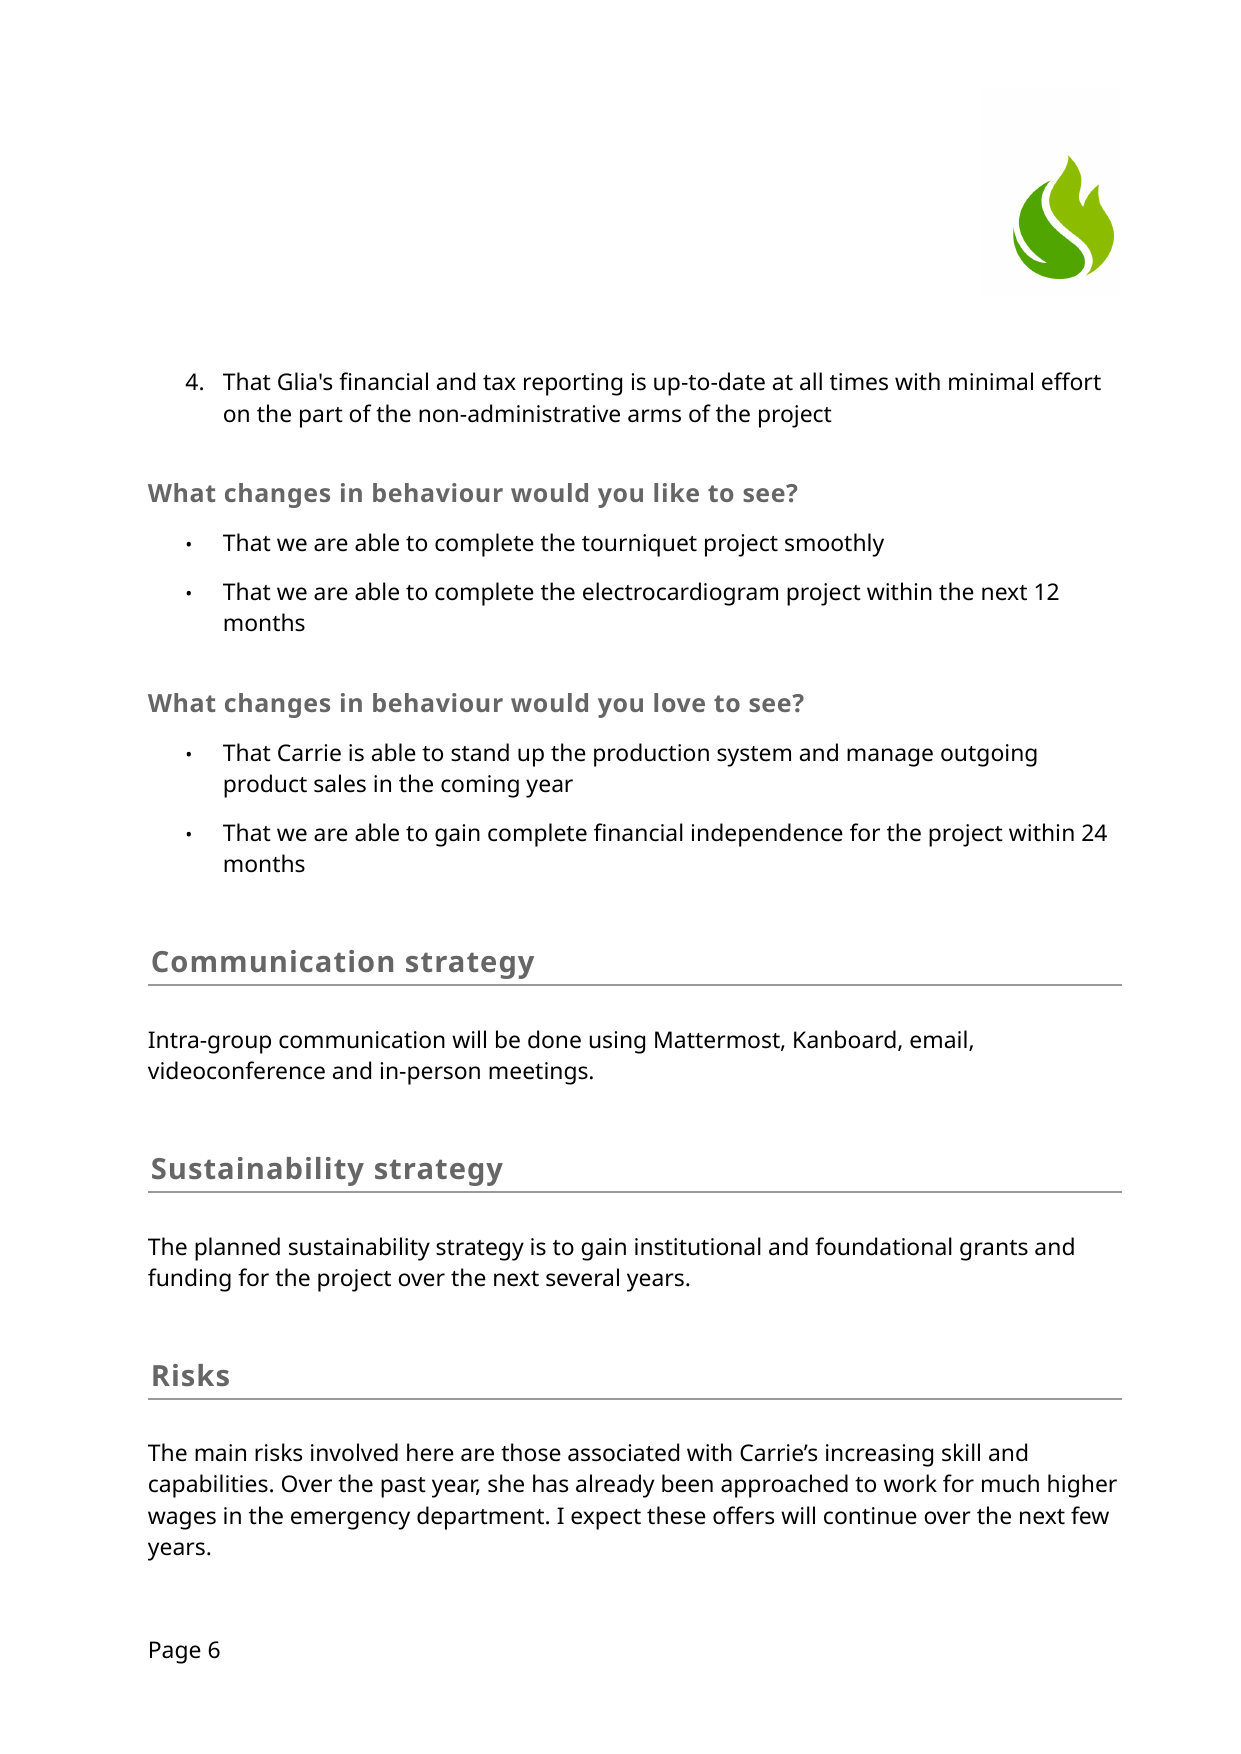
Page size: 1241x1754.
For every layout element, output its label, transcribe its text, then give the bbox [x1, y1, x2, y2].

text The main risks involved here are those associated with Carrie’s increasing skill and capabilities. Over the past year, she has already been approached to work for much higher wages in the emergency department. I expect these offers will continue over the next few years. [148, 1437, 1122, 1562]
subtitle Sustainability strategy [148, 1145, 1122, 1191]
text Intra-group communication will be done using Mattermost, Kanboard, email, videoconference and in-person meetings. [148, 1024, 1122, 1086]
list That Glia's financial and tax reporting is up-to-date at all times with minimal effort on the part of the non-administrative arms of the project [185, 366, 1122, 429]
subtitle What changes in behaviour would you like to see? [148, 476, 1122, 510]
text The planned sustainability strategy is to gain institutional and foundational grants and funding for the project over the next several years. [148, 1231, 1122, 1293]
list That Carrie is able to stand up the production system and manage outgoing product sales in the coming year [185, 737, 1122, 799]
subtitle Communication strategy [148, 939, 1122, 984]
list That we are able to complete the tourniquet project smoothly [185, 527, 1122, 558]
subtitle Risks [148, 1352, 1122, 1398]
list That we are able to gain complete financial independence for the project within 24 months [185, 817, 1122, 880]
subtitle What changes in behaviour would you love to see? [148, 686, 1122, 720]
list That we are able to complete the electrocardiogram project within the next 12 months [185, 576, 1122, 639]
picture [981, 83, 1026, 298]
